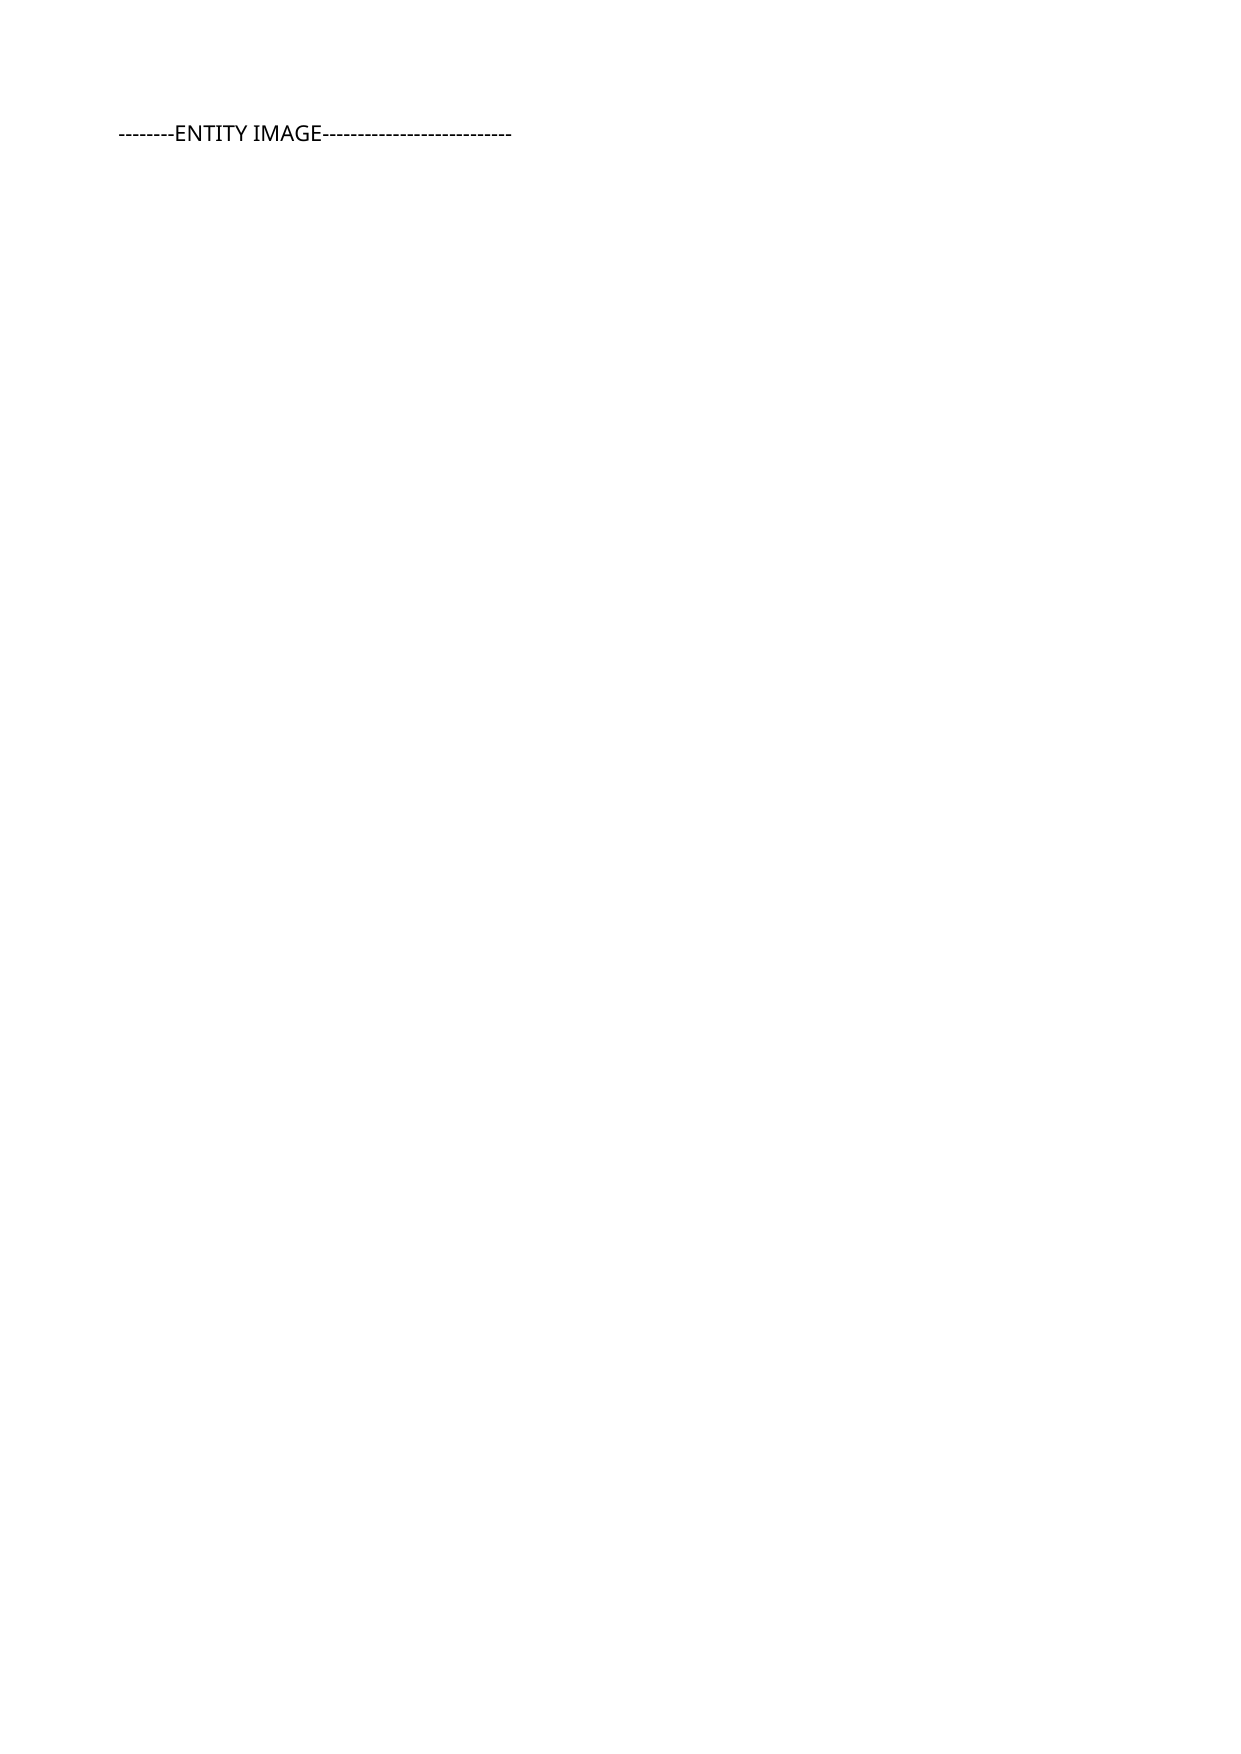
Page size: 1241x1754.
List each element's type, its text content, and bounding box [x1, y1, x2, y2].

text --------ENTITY IMAGE--------------------------- [118, 118, 1122, 148]
